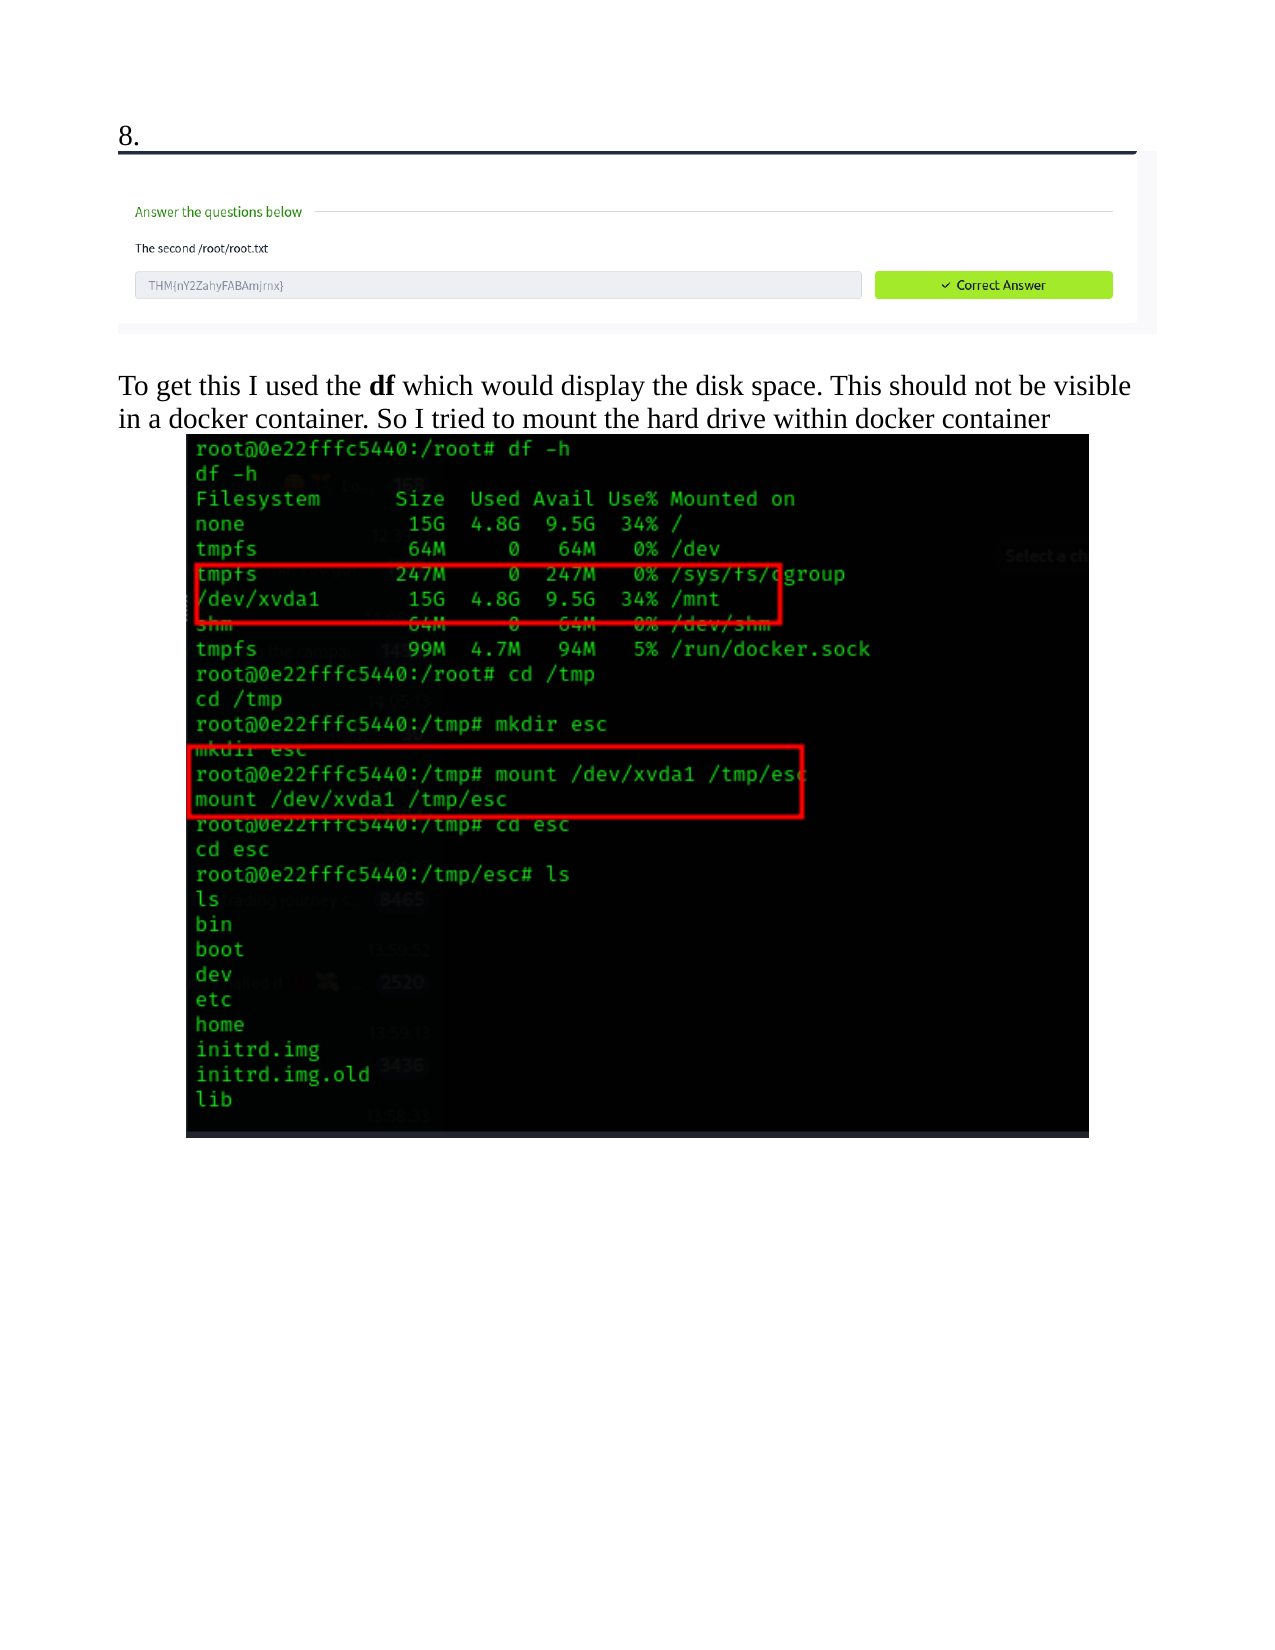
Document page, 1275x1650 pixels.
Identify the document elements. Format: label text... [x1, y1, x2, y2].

picture [118, 151, 1157, 334]
text To get this I used the df which would display the disk space. This should not be visible in a docker container. So I tried to mount the hard drive within docker container [118, 368, 1157, 435]
text 8. [118, 118, 1157, 151]
picture [186, 434, 1089, 1138]
